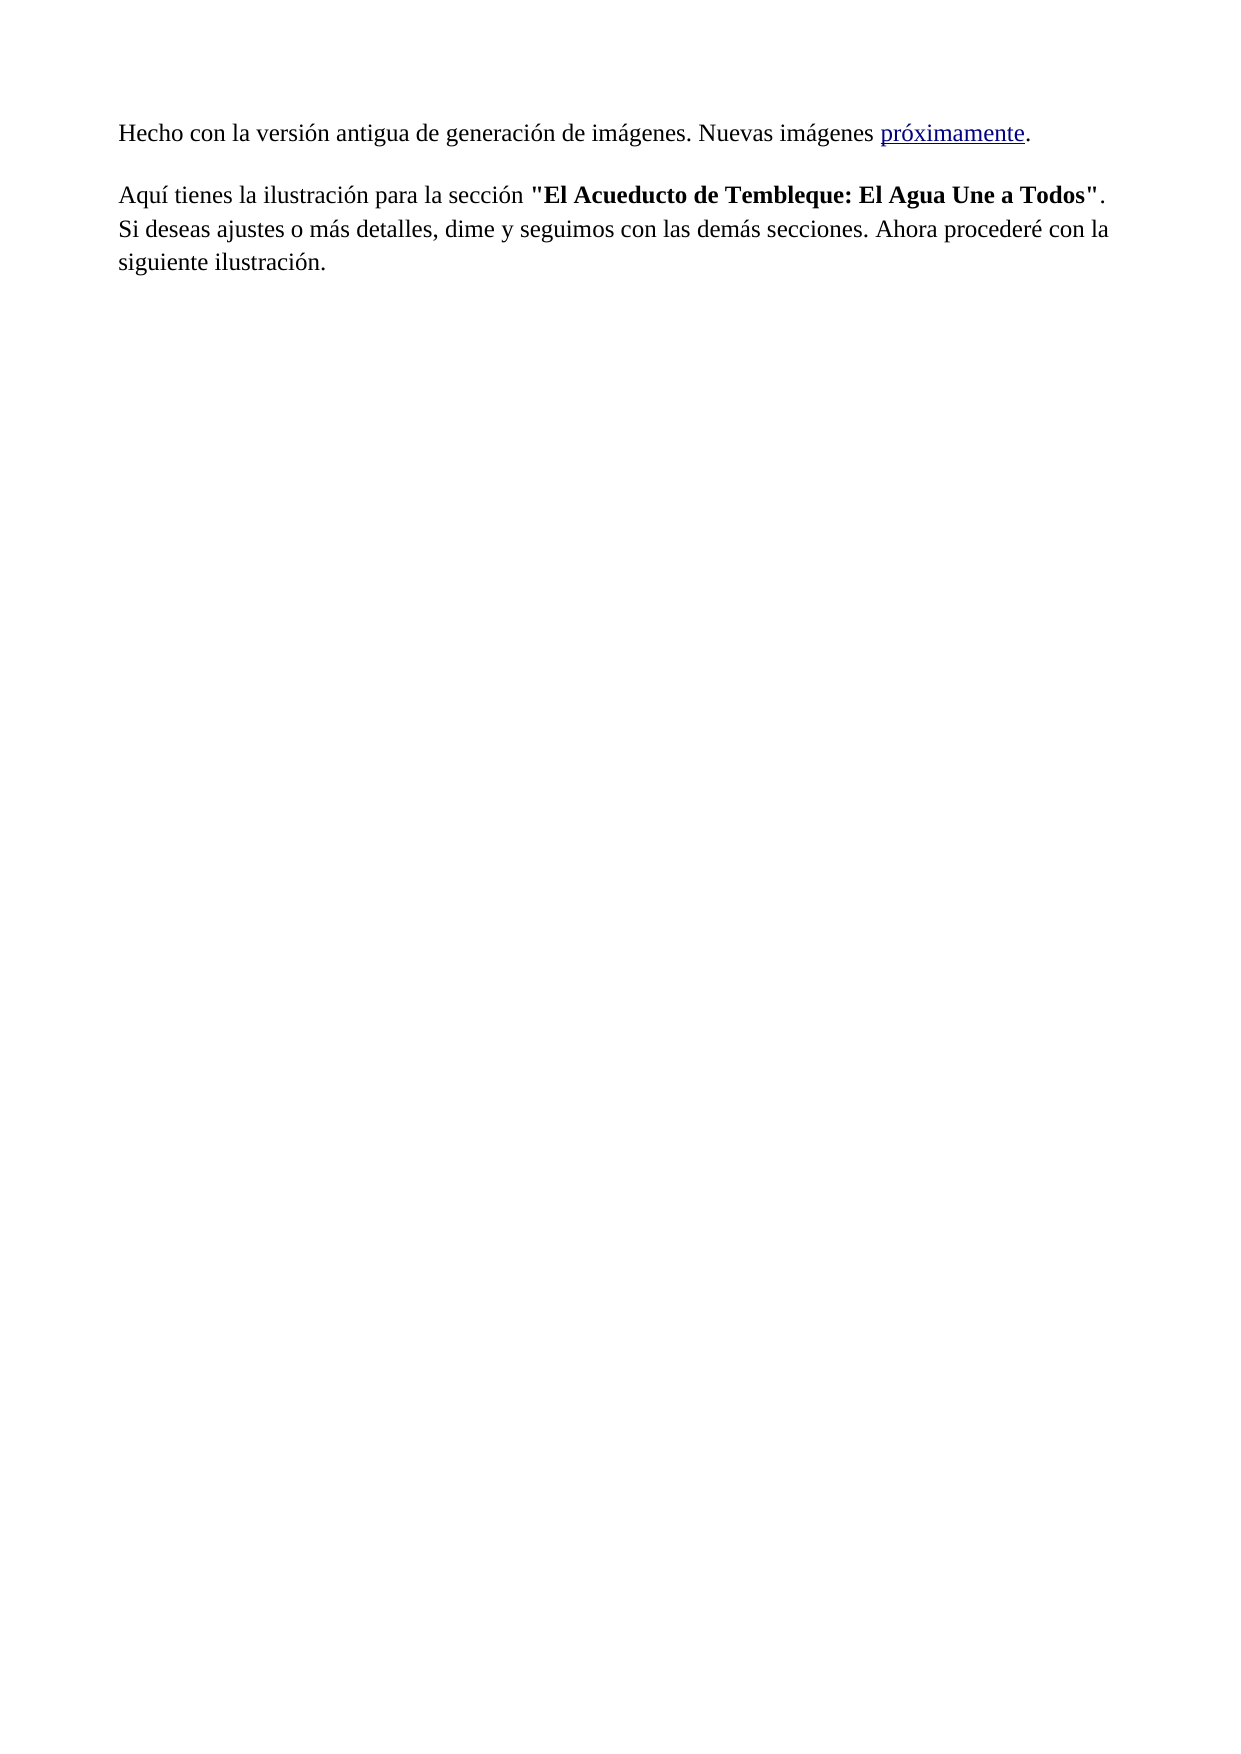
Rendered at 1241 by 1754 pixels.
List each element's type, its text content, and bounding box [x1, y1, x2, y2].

text Hecho con la versión antigua de generación de imágenes. Nuevas imágenes próximamente. [118, 118, 1122, 147]
text Aquí tienes la ilustración para la sección "El Acueducto de Tembleque: El Agua Une a Todos". Si deseas ajustes o más detalles, dime y seguimos con las demás secciones. Ahora procederé con la siguiente ilustración. [118, 181, 1122, 275]
